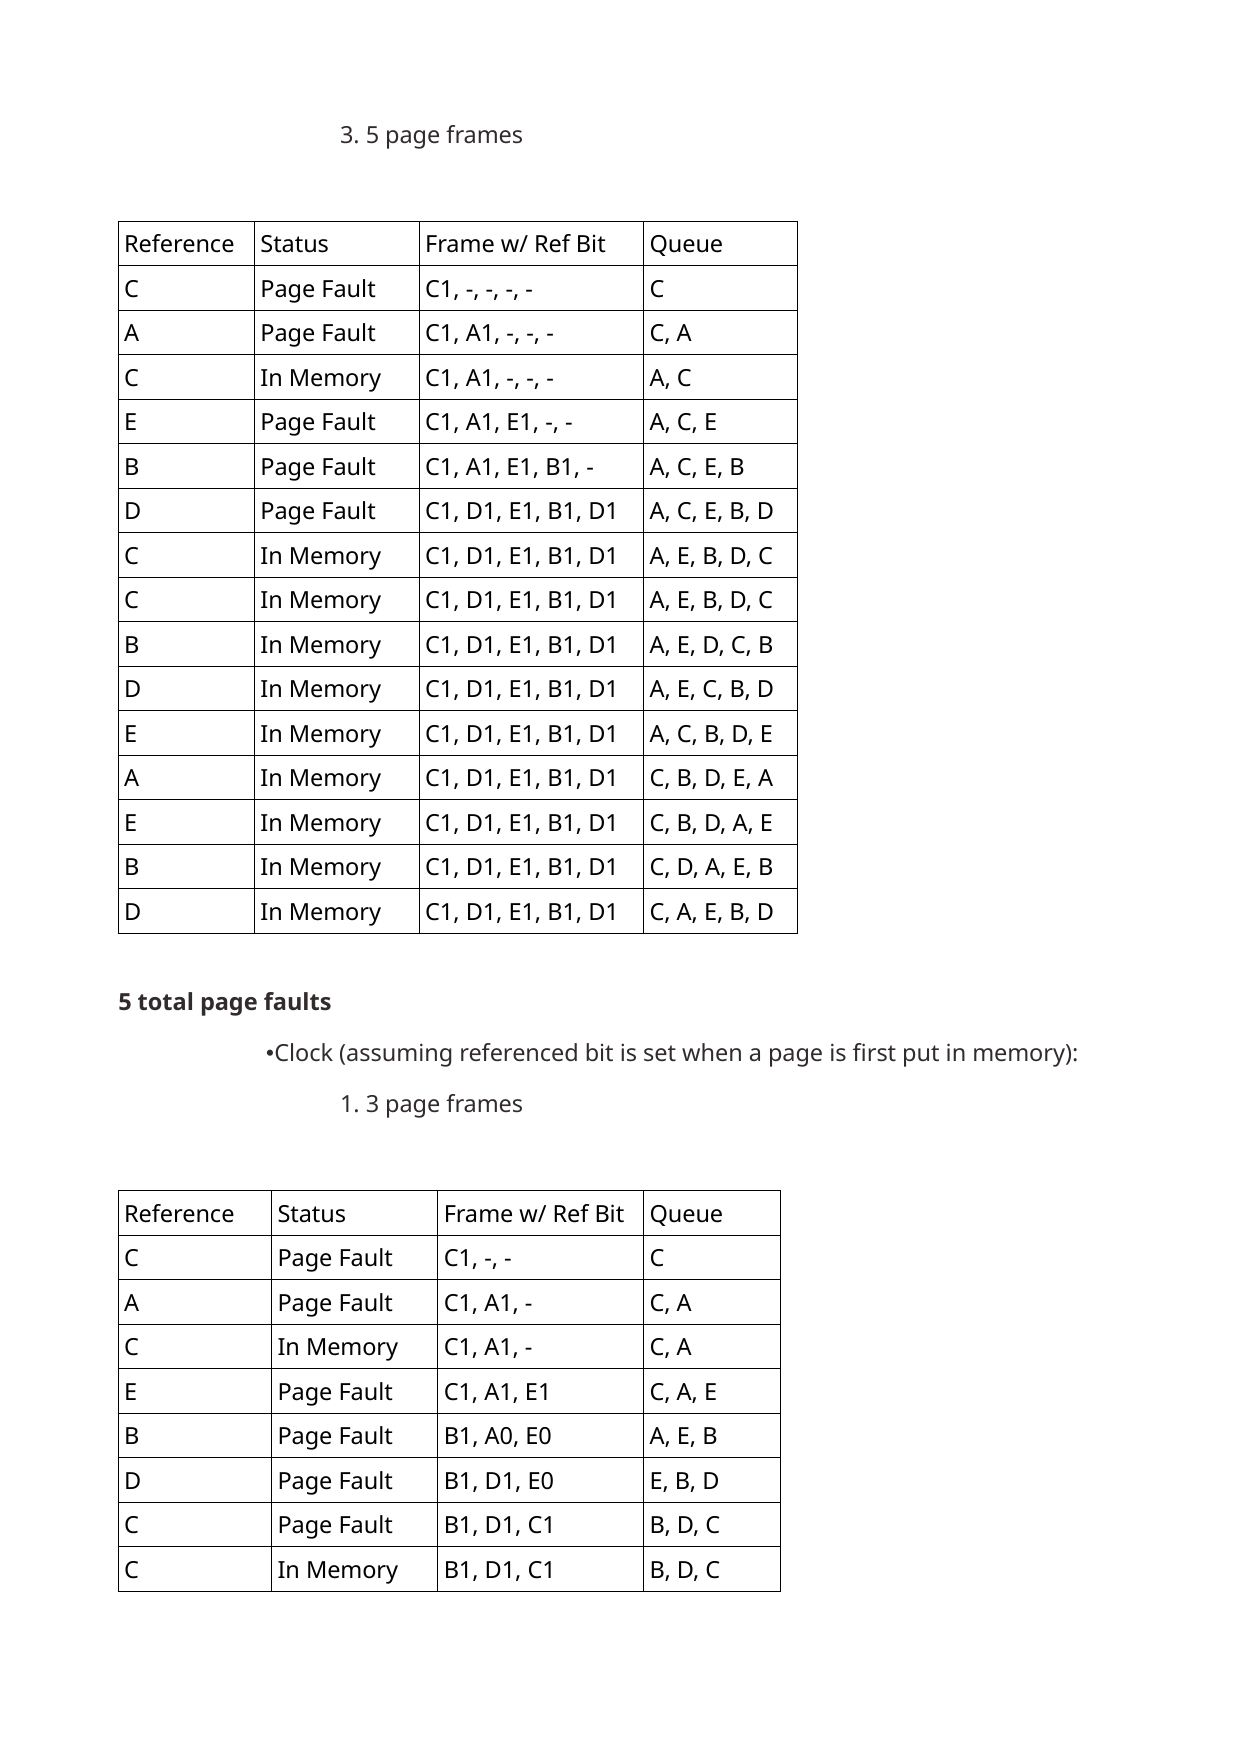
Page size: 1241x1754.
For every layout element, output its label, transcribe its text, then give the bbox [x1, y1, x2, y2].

table_cell A, E, D, C, B [644, 622, 797, 666]
text 5 total page faults [118, 985, 1122, 1017]
table_cell A [119, 756, 254, 799]
table_cell In Memory [255, 667, 419, 710]
table_cell C, A [644, 1280, 780, 1324]
table_cell C [119, 578, 254, 621]
table_cell C, D, A, E, B [644, 845, 797, 888]
table_cell B [119, 444, 254, 488]
table_cell C1, D1, E1, B1, D1 [420, 622, 643, 666]
table_cell C1, D1, E1, B1, D1 [420, 489, 643, 532]
table_cell In Memory [255, 845, 419, 888]
table_cell C, A, E [644, 1369, 780, 1413]
table_cell Page Fault [272, 1280, 437, 1324]
table_cell A, C, E, B, D [644, 489, 797, 532]
table_cell In Memory [255, 578, 419, 621]
list Clock (assuming referenced bit is set when a page is first put in memory): [118, 1036, 1122, 1068]
table_cell Page Fault [272, 1414, 437, 1457]
table_cell Page Fault [255, 489, 419, 532]
table_cell C, B, D, A, E [644, 800, 797, 843]
table_cell Page Fault [272, 1369, 437, 1413]
table_cell A, E, B, D, C [644, 533, 797, 577]
table_cell D [119, 889, 254, 932]
table_cell C [119, 1503, 271, 1546]
table_cell B [119, 845, 254, 888]
table_cell E [119, 1369, 271, 1413]
table_cell In Memory [255, 355, 419, 399]
table_cell D [119, 667, 254, 710]
table_cell B [119, 622, 254, 666]
table_header Frame w/ Ref Bit [438, 1191, 643, 1235]
table_header Reference [119, 222, 254, 265]
table_cell Page Fault [255, 266, 419, 310]
table_cell C [119, 1325, 271, 1368]
table_cell C1, -, -, -, - [420, 266, 643, 310]
table_cell B [119, 1414, 271, 1457]
table_cell B1, D1, E0 [438, 1458, 643, 1502]
table_cell C1, D1, E1, B1, D1 [420, 533, 643, 577]
table_header Queue [644, 222, 797, 265]
list 3. 5 page frames [118, 118, 1122, 150]
table_cell A, C [644, 355, 797, 399]
table_cell A, C, E [644, 400, 797, 443]
table_cell A, E, B, D, C [644, 578, 797, 621]
table_cell C1, D1, E1, B1, D1 [420, 800, 643, 843]
table_cell A [119, 1280, 271, 1324]
table_cell E, B, D [644, 1458, 780, 1502]
table_header Status [272, 1191, 437, 1235]
table_cell C1, A1, - [438, 1325, 643, 1368]
table_cell Page Fault [255, 444, 419, 488]
table_cell C, A [644, 311, 797, 354]
table_cell A, E, C, B, D [644, 667, 797, 710]
table_cell D [119, 489, 254, 532]
table_header Status [255, 222, 419, 265]
table_cell C, A [644, 1325, 780, 1368]
table_cell In Memory [255, 622, 419, 666]
table_header Queue [644, 1191, 780, 1235]
table_cell C1, D1, E1, B1, D1 [420, 667, 643, 710]
table_cell E [119, 711, 254, 754]
table_cell C1, A1, -, -, - [420, 311, 643, 354]
table_cell C1, -, - [438, 1236, 643, 1279]
table_cell In Memory [255, 711, 419, 754]
table_cell C1, D1, E1, B1, D1 [420, 578, 643, 621]
table_cell In Memory [255, 889, 419, 932]
table_cell In Memory [255, 533, 419, 577]
table_cell In Memory [255, 756, 419, 799]
table_cell E [119, 800, 254, 843]
table_cell C1, D1, E1, B1, D1 [420, 889, 643, 932]
table_cell In Memory [272, 1325, 437, 1368]
table_cell A, C, B, D, E [644, 711, 797, 754]
table_cell C, A, E, B, D [644, 889, 797, 932]
table_cell C [119, 266, 254, 310]
table_cell Page Fault [272, 1236, 437, 1279]
table_cell B1, A0, E0 [438, 1414, 643, 1457]
table_cell Page Fault [255, 400, 419, 443]
table_cell A [119, 311, 254, 354]
table_cell E [119, 400, 254, 443]
table_cell C1, A1, E1, -, - [420, 400, 643, 443]
table_cell B, D, C [644, 1503, 780, 1546]
table_cell C [644, 1236, 780, 1279]
table_cell A, E, B [644, 1414, 780, 1457]
table_cell In Memory [272, 1547, 437, 1591]
table_header Reference [119, 1191, 271, 1235]
table_cell C [644, 266, 797, 310]
table_cell B1, D1, C1 [438, 1503, 643, 1546]
table_cell Page Fault [255, 311, 419, 354]
list 1. 3 page frames [118, 1088, 1122, 1119]
table_cell C [119, 533, 254, 577]
table_cell C1, D1, E1, B1, D1 [420, 711, 643, 754]
table_cell D [119, 1458, 271, 1502]
table_cell In Memory [255, 800, 419, 843]
table_cell Page Fault [272, 1458, 437, 1502]
table_cell C1, A1, - [438, 1280, 643, 1324]
table_cell C [119, 355, 254, 399]
table_cell C1, A1, E1 [438, 1369, 643, 1413]
table_cell C1, A1, -, -, - [420, 355, 643, 399]
table_cell Page Fault [272, 1503, 437, 1546]
table_header Frame w/ Ref Bit [420, 222, 643, 265]
table_cell B1, D1, C1 [438, 1547, 643, 1591]
table_cell C, B, D, E, A [644, 756, 797, 799]
table_cell A, C, E, B [644, 444, 797, 488]
table_cell B, D, C [644, 1547, 780, 1591]
table_cell C1, D1, E1, B1, D1 [420, 756, 643, 799]
table_cell C [119, 1236, 271, 1279]
table_cell C1, D1, E1, B1, D1 [420, 845, 643, 888]
table_cell C1, A1, E1, B1, - [420, 444, 643, 488]
table_cell C [119, 1547, 271, 1591]
